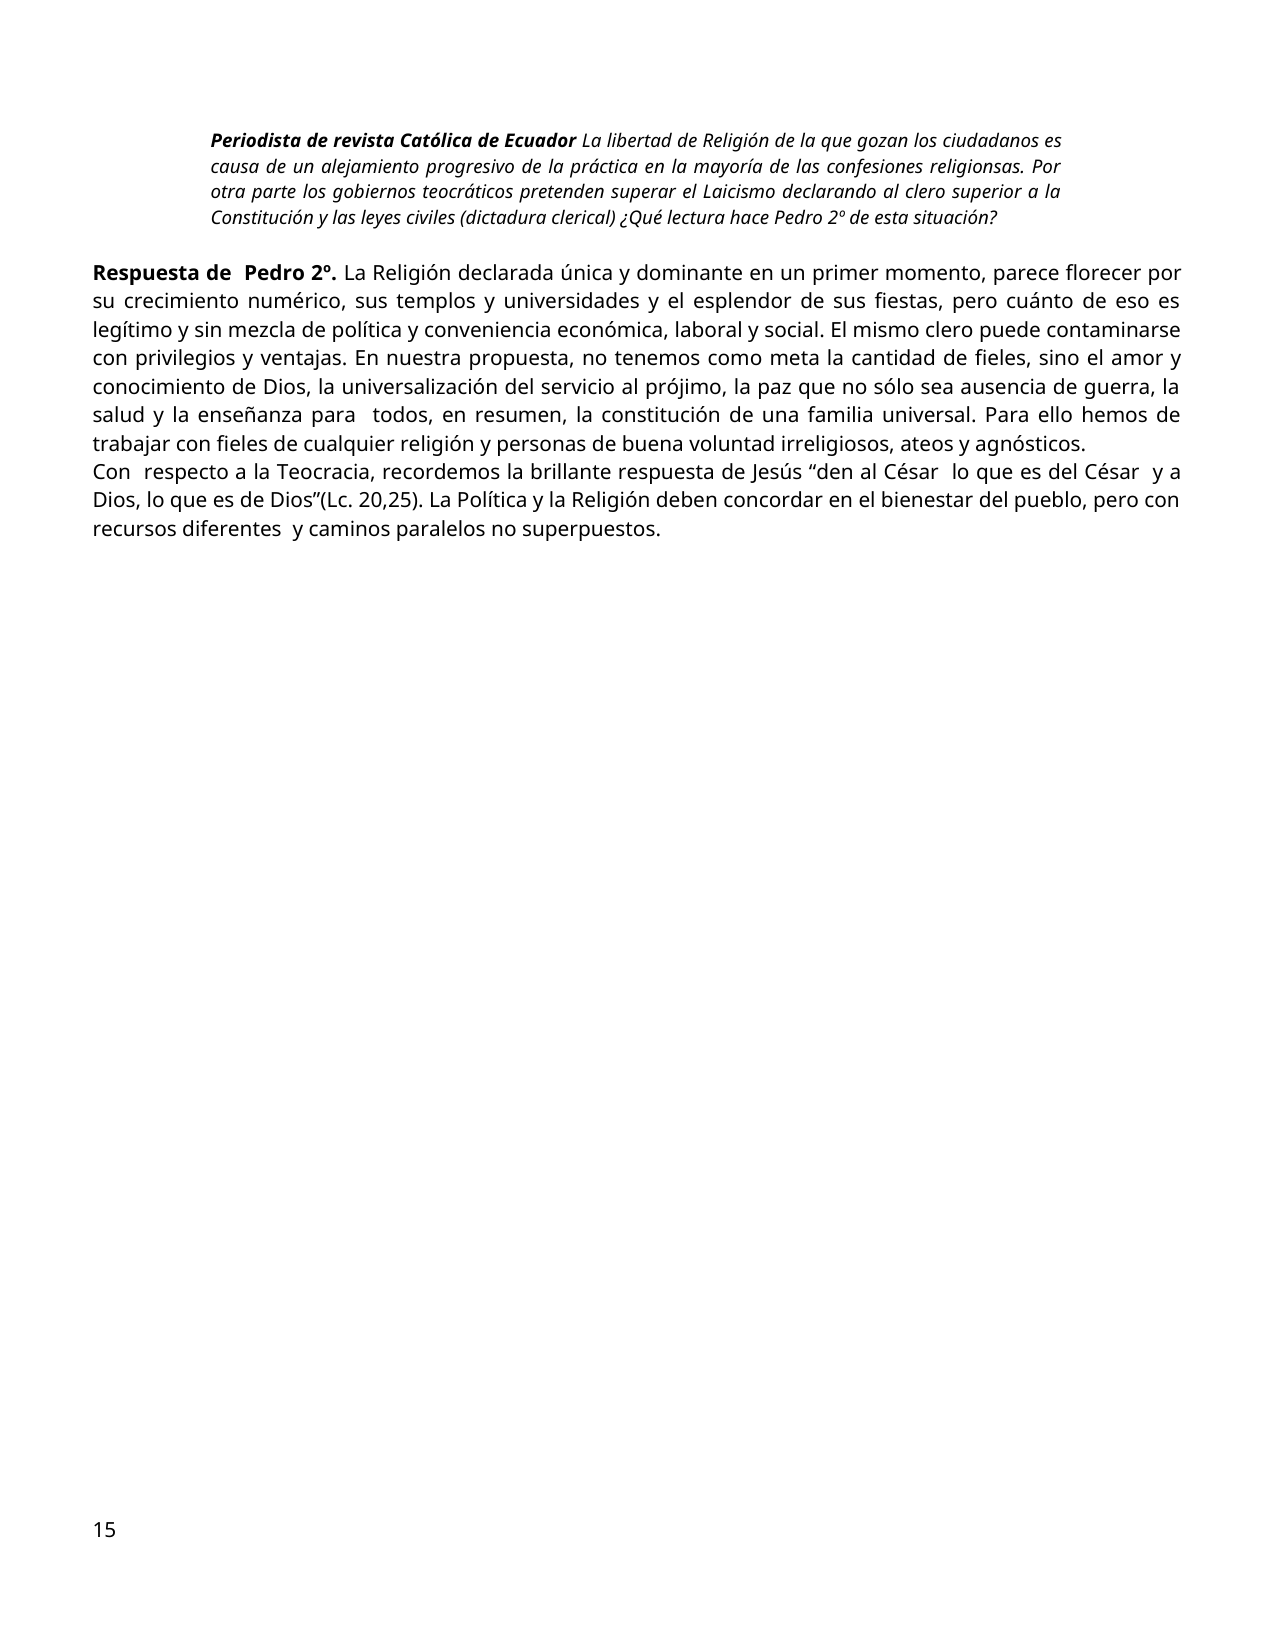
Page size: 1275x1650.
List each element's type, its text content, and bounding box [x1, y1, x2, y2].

text Con respecto a la Teocracia, recordemos la brillante respuesta de Jesús “den al César lo que es del César y a Dios, lo que es de Dios”(Lc. 20,25). La Política y la Religión deben concordar en el bienestar del pueblo, pero con recursos diferentes y caminos paralelos no superpuestos. [92, 457, 1182, 542]
text Respuesta de Pedro 2º. La Religión declarada única y dominante en un primer momento, parece florecer por su crecimiento numérico, sus templos y universidades y el esplendor de sus fiestas, pero cuánto de eso es legítimo y sin mezcla de política y conveniencia económica, laboral y social. El mismo clero puede contaminarse con privilegios y ventajas. En nuestra propuesta, no tenemos como meta la cantidad de fieles, sino el amor y conocimiento de Dios, la universalización del servicio al prójimo, la paz que no sólo sea ausencia de guerra, la salud y la enseñanza para todos, en resumen, la constitución de una familia universal. Para ello hemos de trabajar con fieles de cualquier religión y personas de buena voluntad irreligiosos, ateos y agnósticos. [92, 258, 1182, 457]
text Periodista de revista Católica de Ecuador La libertad de Religión de la que gozan los ciudadanos es causa de un alejamiento progresivo de la práctica en la mayoría de las confesiones religionsas. Por otra parte los gobiernos teocráticos pretenden superar el Laicismo declarando al clero superior a la Constitución y las leyes civiles (dictadura clerical) ¿Qué lectura hace Pedro 2º de esta situación? [210, 128, 1064, 230]
